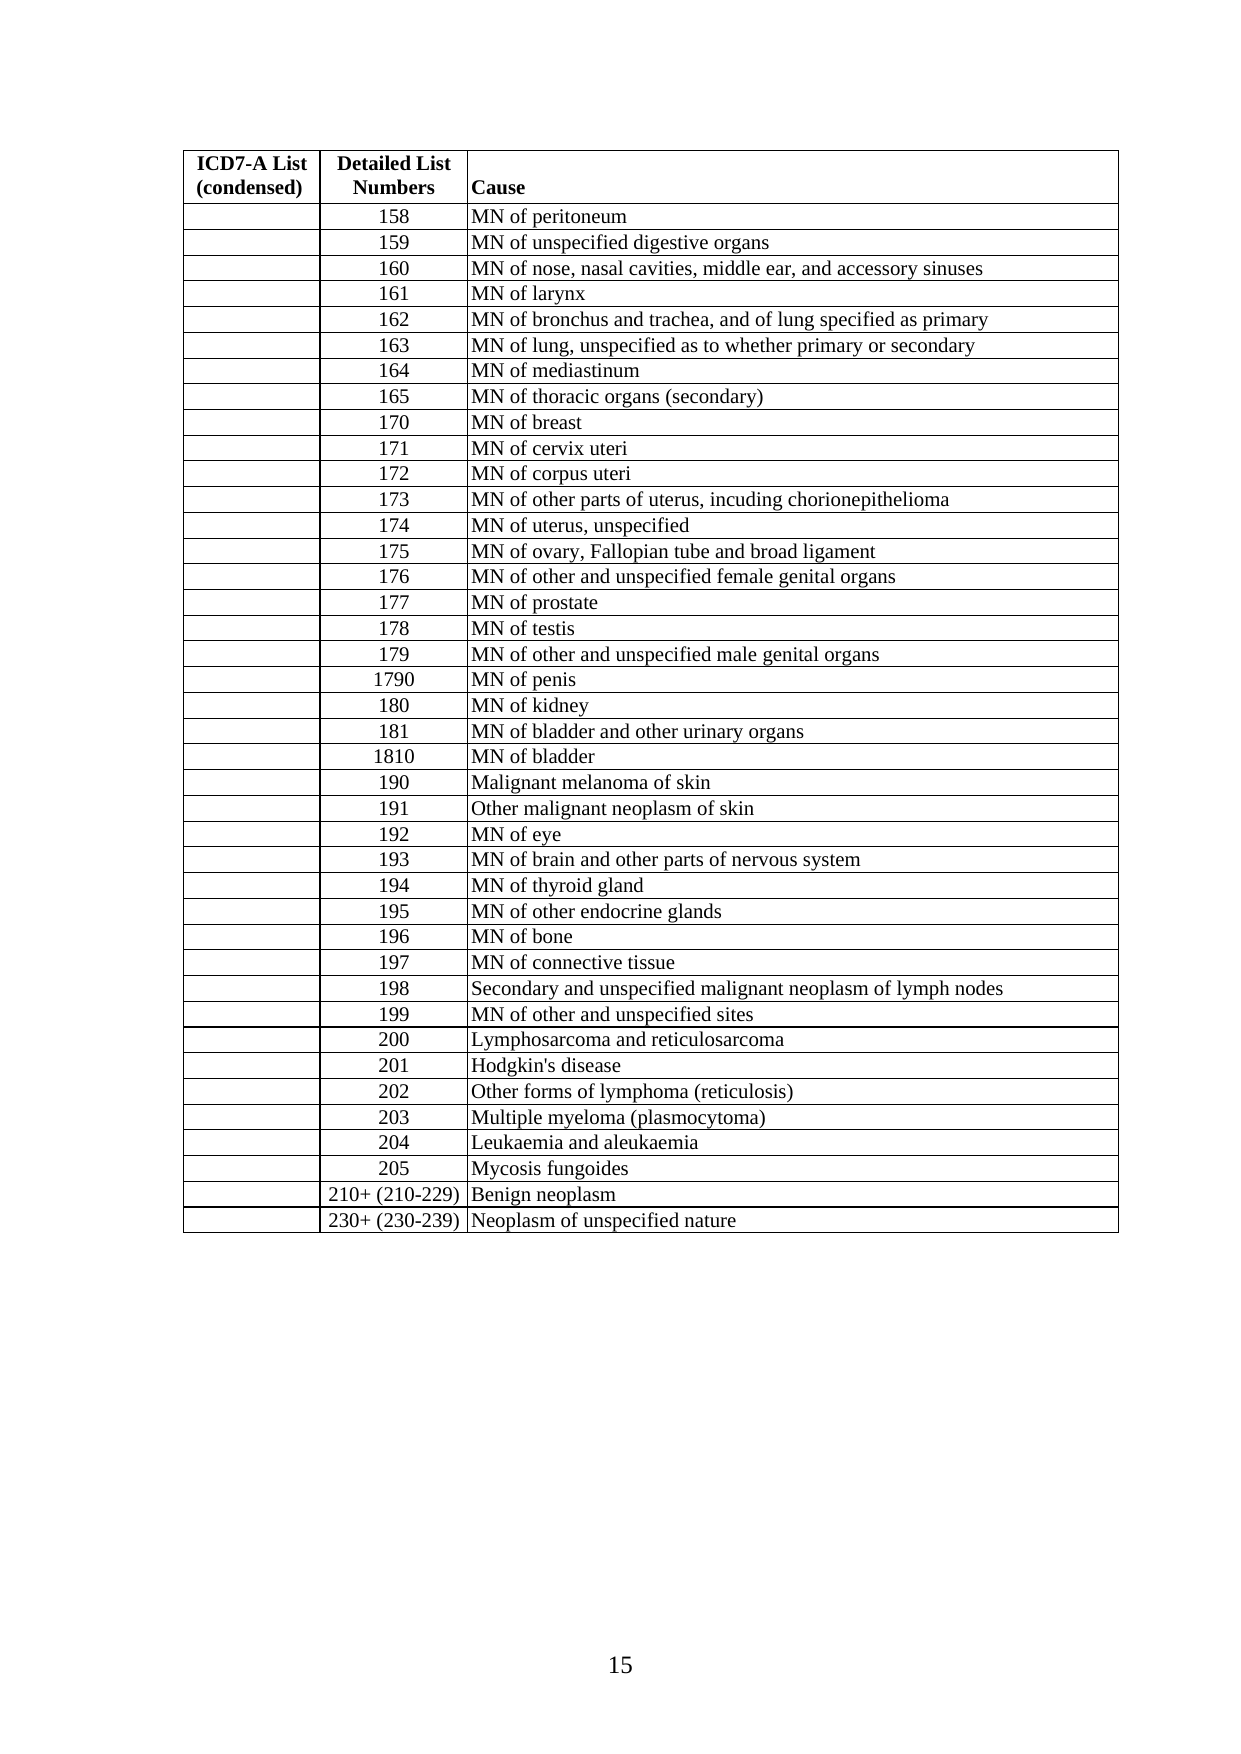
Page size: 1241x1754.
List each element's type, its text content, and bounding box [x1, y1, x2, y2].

table_cell 203 [321, 1105, 467, 1129]
table_cell [184, 461, 319, 486]
table_cell MN of corpus uteri [468, 461, 1118, 486]
table_cell [184, 641, 319, 666]
table_cell MN of eye [468, 822, 1118, 846]
table_cell [184, 616, 319, 640]
table_cell [184, 822, 319, 846]
table_cell MN of ovary, Fallopian tube and broad ligament [468, 539, 1118, 563]
table_cell 193 [321, 847, 467, 872]
table_cell 190 [321, 770, 467, 795]
table_cell 172 [321, 461, 467, 486]
table_cell 181 [321, 719, 467, 743]
table_cell [184, 1028, 319, 1052]
table_cell 197 [321, 950, 467, 975]
table_cell 192 [321, 822, 467, 846]
table_cell MN of uterus, unspecified [468, 513, 1118, 537]
table_cell [184, 693, 319, 718]
table_cell MN of kidney [468, 693, 1118, 718]
table_cell [184, 204, 319, 229]
table_cell [184, 359, 319, 383]
table_cell [184, 384, 319, 409]
table_cell [184, 847, 319, 872]
table_cell [184, 1079, 319, 1103]
table_cell Multiple myeloma (plasmocytoma) [468, 1105, 1118, 1129]
table_cell 179 [321, 641, 467, 666]
table_cell [184, 487, 319, 512]
table_cell [184, 744, 319, 769]
table_cell Hodgkin's disease [468, 1053, 1118, 1078]
table_cell [184, 436, 319, 460]
table_cell MN of thoracic organs (secondary) [468, 384, 1118, 409]
table_cell 1790 [321, 667, 467, 692]
table_cell 204 [321, 1130, 467, 1155]
table_cell [184, 770, 319, 795]
table_cell 194 [321, 873, 467, 898]
table_cell 171 [321, 436, 467, 460]
table_cell 164 [321, 359, 467, 383]
table_cell 158 [321, 204, 467, 229]
table_cell 210+ (210-229) [321, 1182, 467, 1206]
table_cell 162 [321, 307, 467, 332]
table_cell Other malignant neoplasm of skin [468, 796, 1118, 821]
table_cell MN of peritoneum [468, 204, 1118, 229]
table_cell [184, 564, 319, 589]
table_cell Mycosis fungoides [468, 1156, 1118, 1181]
table_cell MN of bladder and other urinary organs [468, 719, 1118, 743]
table_cell 175 [321, 539, 467, 563]
table_cell [184, 539, 319, 563]
table_cell MN of other parts of uterus, incuding chorionepithelioma [468, 487, 1118, 512]
table_cell [184, 281, 319, 306]
table_cell 196 [321, 925, 467, 949]
table_cell 165 [321, 384, 467, 409]
table_cell MN of brain and other parts of nervous system [468, 847, 1118, 872]
table_cell MN of connective tissue [468, 950, 1118, 975]
table_cell [184, 1130, 319, 1155]
table_cell [184, 1002, 319, 1026]
table_cell [184, 410, 319, 434]
table_cell Malignant melanoma of skin [468, 770, 1118, 795]
table_cell Lymphosarcoma and reticulosarcoma [468, 1028, 1118, 1052]
table_cell 160 [321, 256, 467, 280]
table_cell Leukaemia and aleukaemia [468, 1130, 1118, 1155]
table_cell [184, 230, 319, 254]
table_cell 174 [321, 513, 467, 537]
table_cell [184, 667, 319, 692]
table_cell MN of unspecified digestive organs [468, 230, 1118, 254]
table_header ICD7-A List (condensed) [184, 151, 319, 203]
table_cell [184, 719, 319, 743]
table_cell 176 [321, 564, 467, 589]
table_cell [184, 307, 319, 332]
table_header Cause [468, 151, 1118, 203]
table_cell [184, 1182, 319, 1206]
table_cell [184, 333, 319, 357]
table_cell Other forms of lymphoma (reticulosis) [468, 1079, 1118, 1103]
table_cell 173 [321, 487, 467, 512]
table_cell MN of other and unspecified female genital organs [468, 564, 1118, 589]
table_cell [184, 513, 319, 537]
table_cell [184, 1105, 319, 1129]
table_cell MN of other endocrine glands [468, 899, 1118, 923]
table_cell 163 [321, 333, 467, 357]
table_header Detailed List Numbers [321, 151, 467, 203]
table_cell Secondary and unspecified malignant neoplasm of lymph nodes [468, 976, 1118, 1001]
table_cell 205 [321, 1156, 467, 1181]
table_cell 198 [321, 976, 467, 1001]
table_cell MN of penis [468, 667, 1118, 692]
table_cell 180 [321, 693, 467, 718]
table_cell [184, 1053, 319, 1078]
table_cell MN of other and unspecified sites [468, 1002, 1118, 1026]
table_cell MN of bronchus and trachea, and of lung specified as primary [468, 307, 1118, 332]
table_cell 170 [321, 410, 467, 434]
table_cell MN of thyroid gland [468, 873, 1118, 898]
table_cell [184, 899, 319, 923]
table_cell 195 [321, 899, 467, 923]
table_cell MN of testis [468, 616, 1118, 640]
table_cell [184, 796, 319, 821]
table_cell MN of breast [468, 410, 1118, 434]
table_cell 177 [321, 590, 467, 615]
table_cell MN of mediastinum [468, 359, 1118, 383]
table_cell 161 [321, 281, 467, 306]
table_cell 1810 [321, 744, 467, 769]
table_cell [184, 976, 319, 1001]
table_cell MN of bladder [468, 744, 1118, 769]
table_cell [184, 950, 319, 975]
table_cell 201 [321, 1053, 467, 1078]
table_cell MN of lung, unspecified as to whether primary or secondary [468, 333, 1118, 357]
table_cell Neoplasm of unspecified nature [468, 1208, 1118, 1232]
table_cell MN of other and unspecified male genital organs [468, 641, 1118, 666]
table_cell 200 [321, 1028, 467, 1052]
table_cell 191 [321, 796, 467, 821]
table_cell [184, 590, 319, 615]
table_cell 199 [321, 1002, 467, 1026]
table_cell [184, 1156, 319, 1181]
table_cell [184, 1208, 319, 1232]
table_cell [184, 925, 319, 949]
table_cell MN of bone [468, 925, 1118, 949]
table_cell 230+ (230-239) [321, 1208, 467, 1232]
table_cell MN of cervix uteri [468, 436, 1118, 460]
table_cell 159 [321, 230, 467, 254]
table_cell 178 [321, 616, 467, 640]
table_cell MN of larynx [468, 281, 1118, 306]
table_cell MN of nose, nasal cavities, middle ear, and accessory sinuses [468, 256, 1118, 280]
table_cell Benign neoplasm [468, 1182, 1118, 1206]
table_cell 202 [321, 1079, 467, 1103]
table_cell MN of prostate [468, 590, 1118, 615]
table_cell [184, 256, 319, 280]
table_cell [184, 873, 319, 898]
